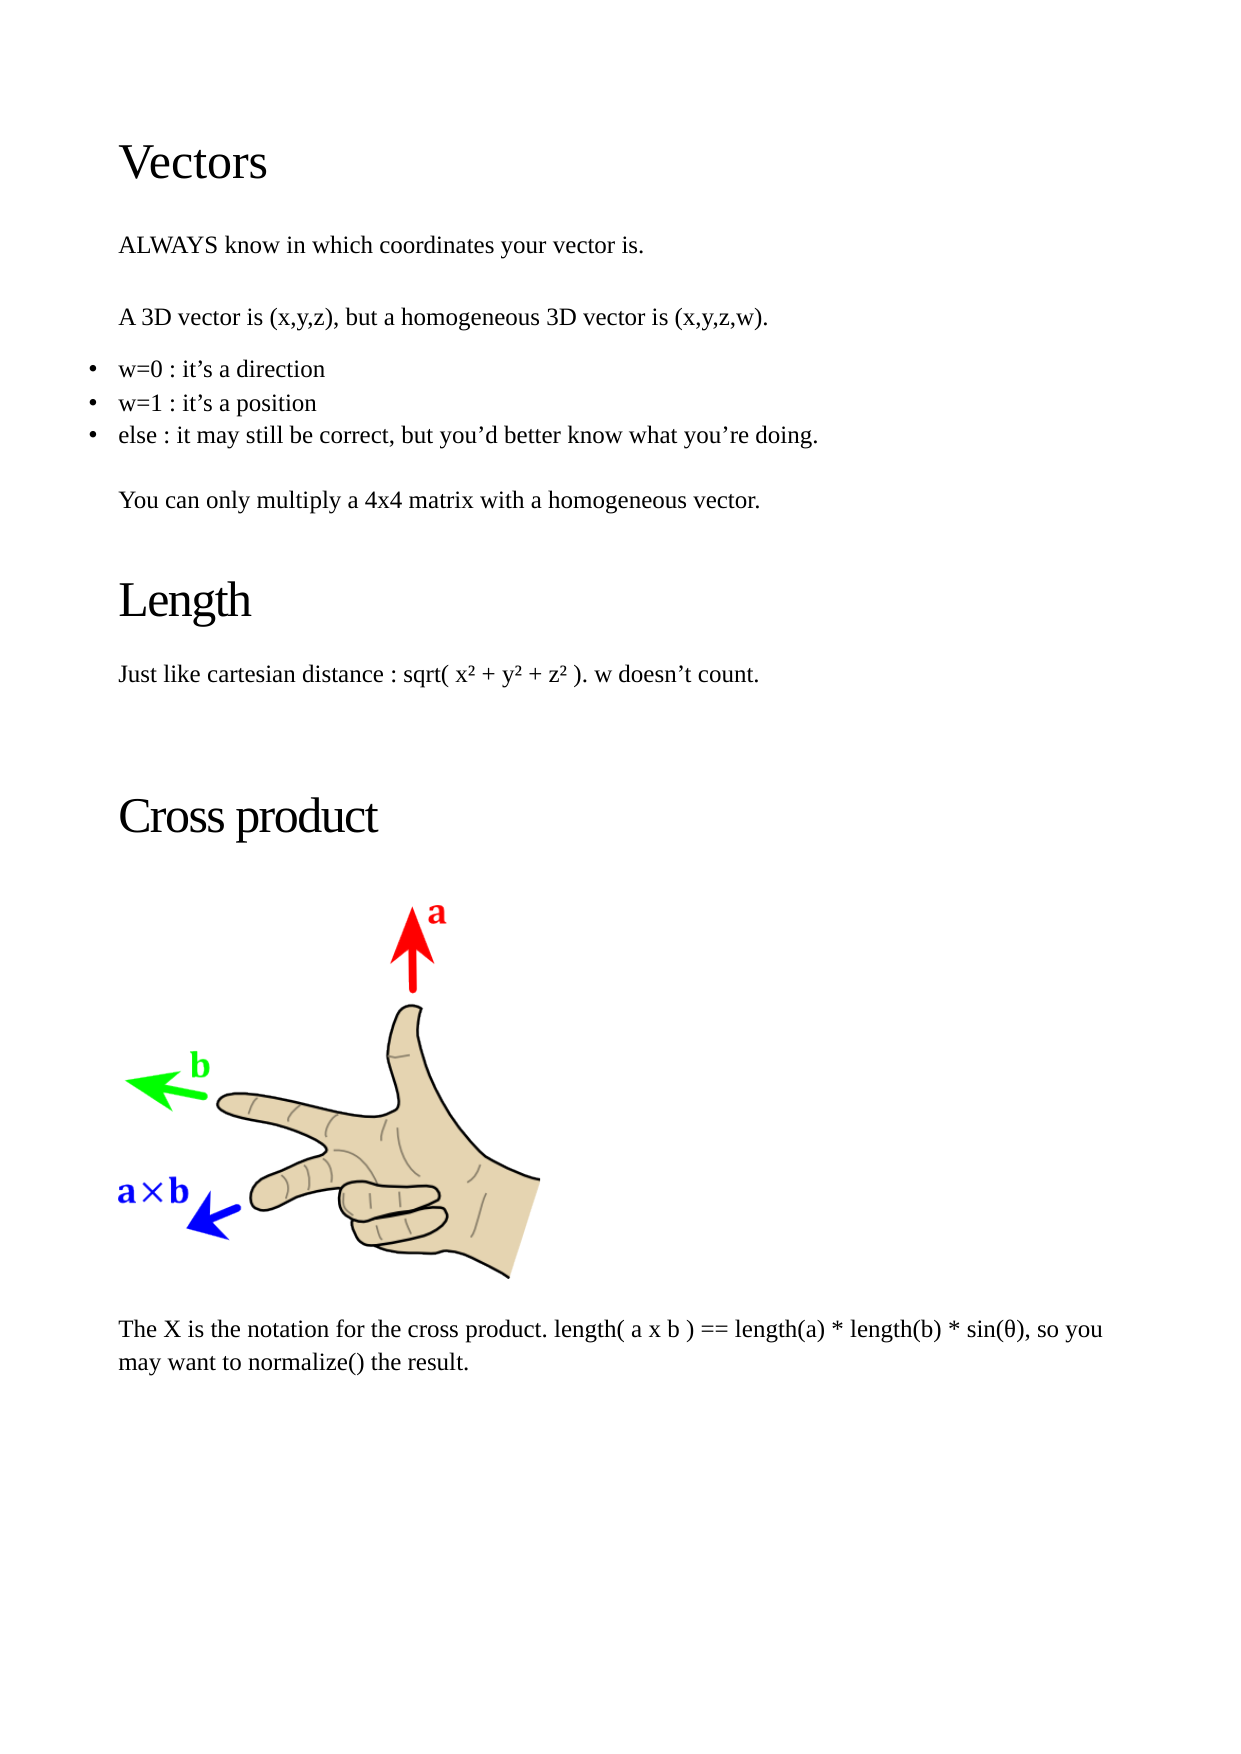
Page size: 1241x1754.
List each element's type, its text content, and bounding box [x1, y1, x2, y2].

list w=1 : it’s a position [118, 388, 1122, 416]
text A 3D vector is (x,y,z), but a homogeneous 3D vector is (x,y,z,w). [118, 302, 1122, 331]
text ALWAYS know in which coordinates your vector is. [118, 230, 1122, 259]
list else : it may still be correct, but you’d better know what you’re doing. [118, 421, 1122, 449]
subtitle Cross product [118, 786, 1122, 843]
text Vectors [118, 132, 1122, 189]
text Just like cartesian distance : sqrt( x² + y² + z² ). w doesn’t count. [118, 659, 1122, 688]
picture [118, 905, 541, 1279]
subtitle Length [118, 570, 1122, 628]
text You can only multiply a 4x4 matrix with a homogeneous vector. [118, 485, 1122, 514]
text The X is the notation for the cross product. length( a x b ) == length(a) * length(b) * sin(θ), so you may want to normalize() the result. [118, 1314, 1122, 1376]
list w=0 : it’s a direction [118, 354, 1122, 383]
